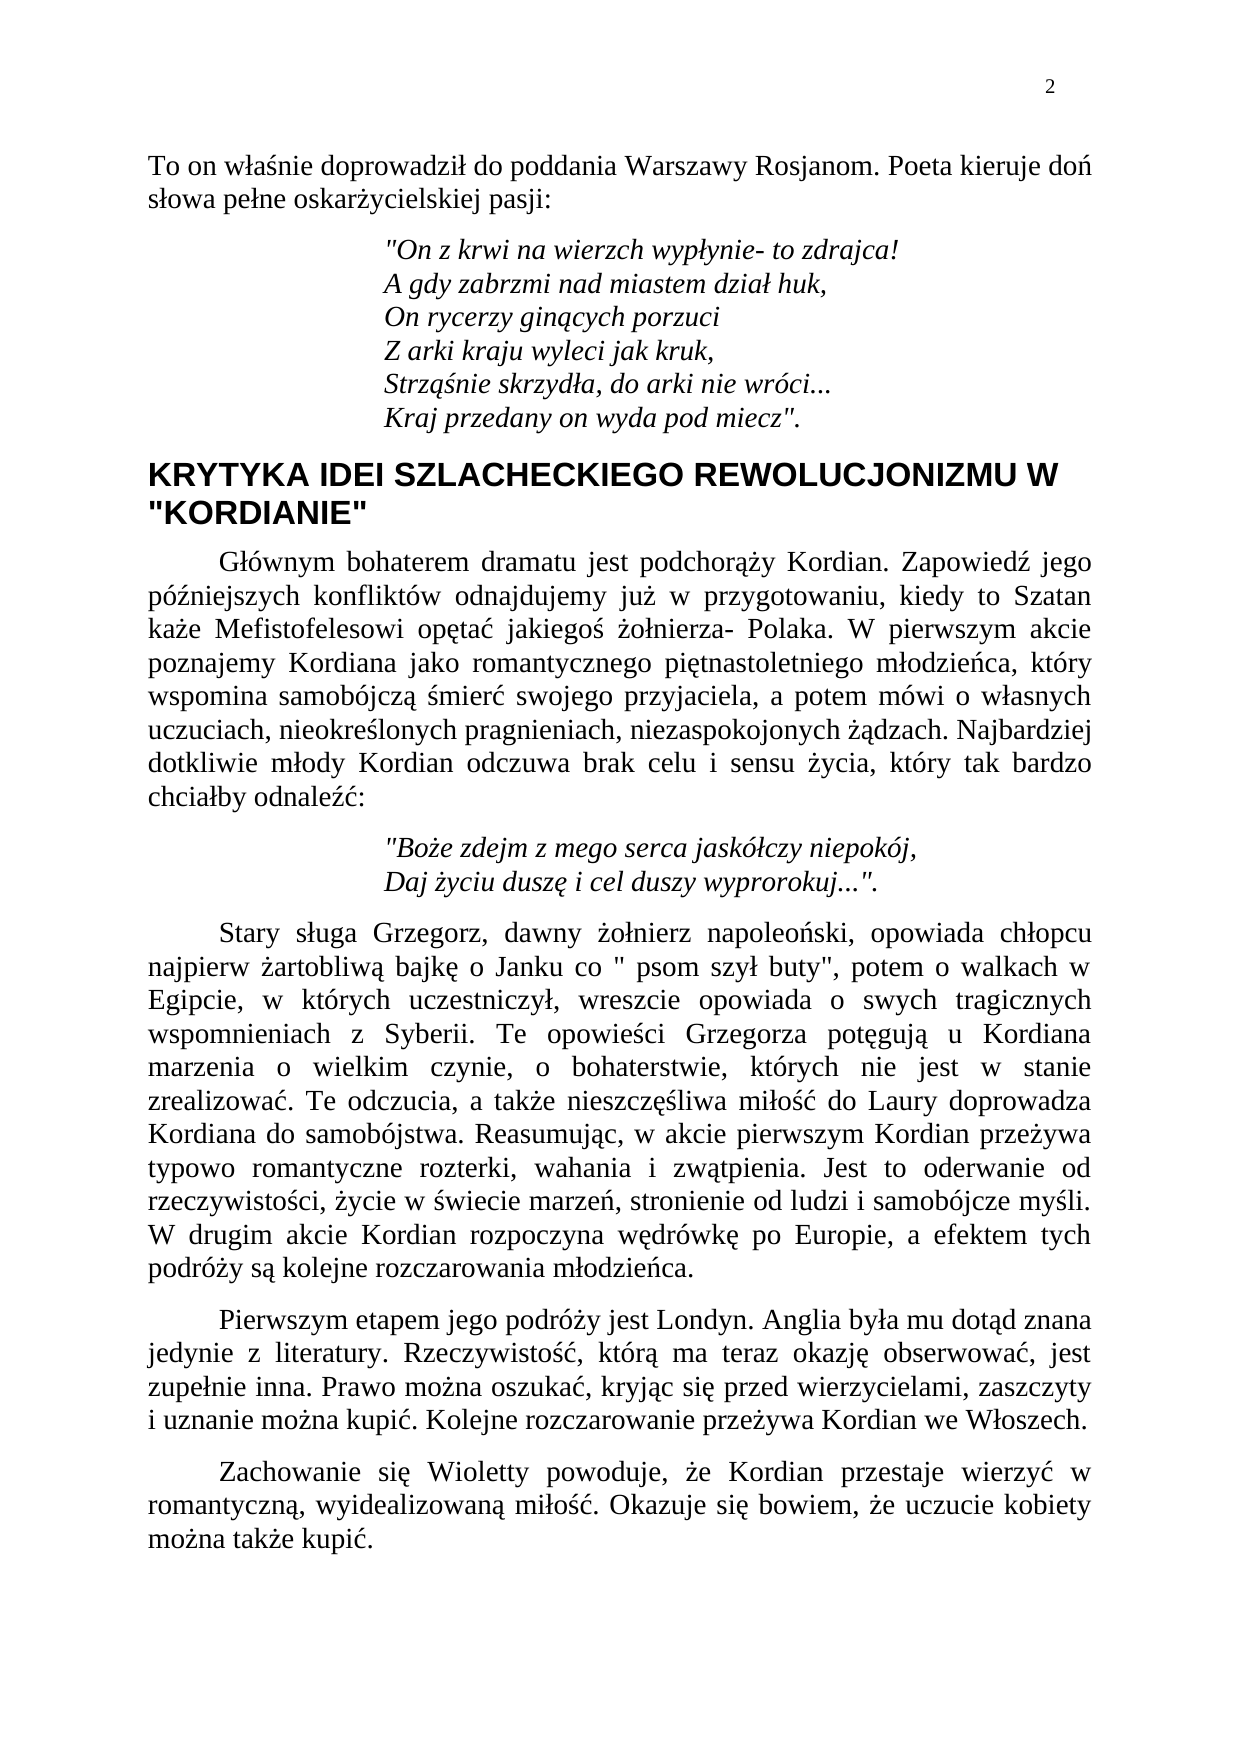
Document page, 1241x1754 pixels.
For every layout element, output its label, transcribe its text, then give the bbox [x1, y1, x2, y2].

text To on właśnie doprowadził do poddania Warszawy Rosjanom. Poeta kieruje doń słowa pełne oskarżycielskiej pasji: [148, 148, 1092, 215]
text "On z krwi na wierzch wypłynie- to zdrajca! A gdy zabrzmi nad miastem dział huk, On rycerzy ginących porzuci Z arki kraju wyleci jak kruk, Strząśnie skrzydła, do arki nie wróci... Kraj przedany on wyda pod miecz". [384, 232, 1092, 434]
text Zachowanie się Wioletty powoduje, że Kordian przestaje wierzyć w romantyczną, wyidealizowaną miłość. Okazuje się bowiem, że uczucie kobiety można także kupić. [148, 1454, 1092, 1554]
text "Boże zdejm z mego serca jaskółczy niepokój, Daj życiu duszę i cel duszy wyprorokuj...". [384, 830, 1092, 897]
text Głównym bohaterem dramatu jest podchorąży Kordian. Zapowiedź jego późniejszych konfliktów odnajdujemy już w przygotowaniu, kiedy to Szatan każe Mefistofelesowi opętać jakiegoś żołnierza- Polaka. W pierwszym akcie poznajemy Kordiana jako romantycznego piętnastoletniego młodzieńca, który wspomina samobójczą śmierć swojego przyjaciela, a potem mówi o własnych uczuciach, nieokreślonych pragnieniach, niezaspokojonych żądzach. Najbardziej dotkliwie młody Kordian odczuwa brak celu i sensu życia, który tak bardzo chciałby odnaleźć: [148, 544, 1092, 813]
text Pierwszym etapem jego podróży jest Londyn. Anglia była mu dotąd znana jedynie z literatury. Rzeczywistość, którą ma teraz okazję obserwować, jest zupełnie inna. Prawo można oszukać, kryjąc się przed wierzycielami, zaszczyty i uznanie można kupić. Kolejne rozczarowanie przeżywa Kordian we Włoszech. [148, 1302, 1092, 1436]
text Stary sługa Grzegorz, dawny żołnierz napoleoński, opowiada chłopcu najpierw żartobliwą bajkę o Janku co " psom szył buty", potem o walkach w Egipcie, w których uczestniczył, wreszcie opowiada o swych tragicznych wspomnieniach z Syberii. Te opowieści Grzegorza potęgują u Kordiana marzenia o wielkim czynie, o bohaterstwie, których nie jest w stanie zrealizować. Te odczucia, a także nieszczęśliwa miłość do Laury doprowadza Kordiana do samobójstwa. Reasumując, w akcie pierwszym Kordian przeżywa typowo romantyczne rozterki, wahania i zwątpienia. Jest to oderwanie od rzeczywistości, życie w świecie marzeń, stronienie od ludzi i samobójcze myśli. W drugim akcie Kordian rozpoczyna wędrówkę po Europie, a efektem tych podróży są kolejne rozczarowania młodzieńca. [148, 915, 1092, 1284]
subtitle KRYTYKA IDEI SZLACHECKIEGO REWOLUCJONIZMU W "KORDIANIE" [148, 454, 1092, 532]
